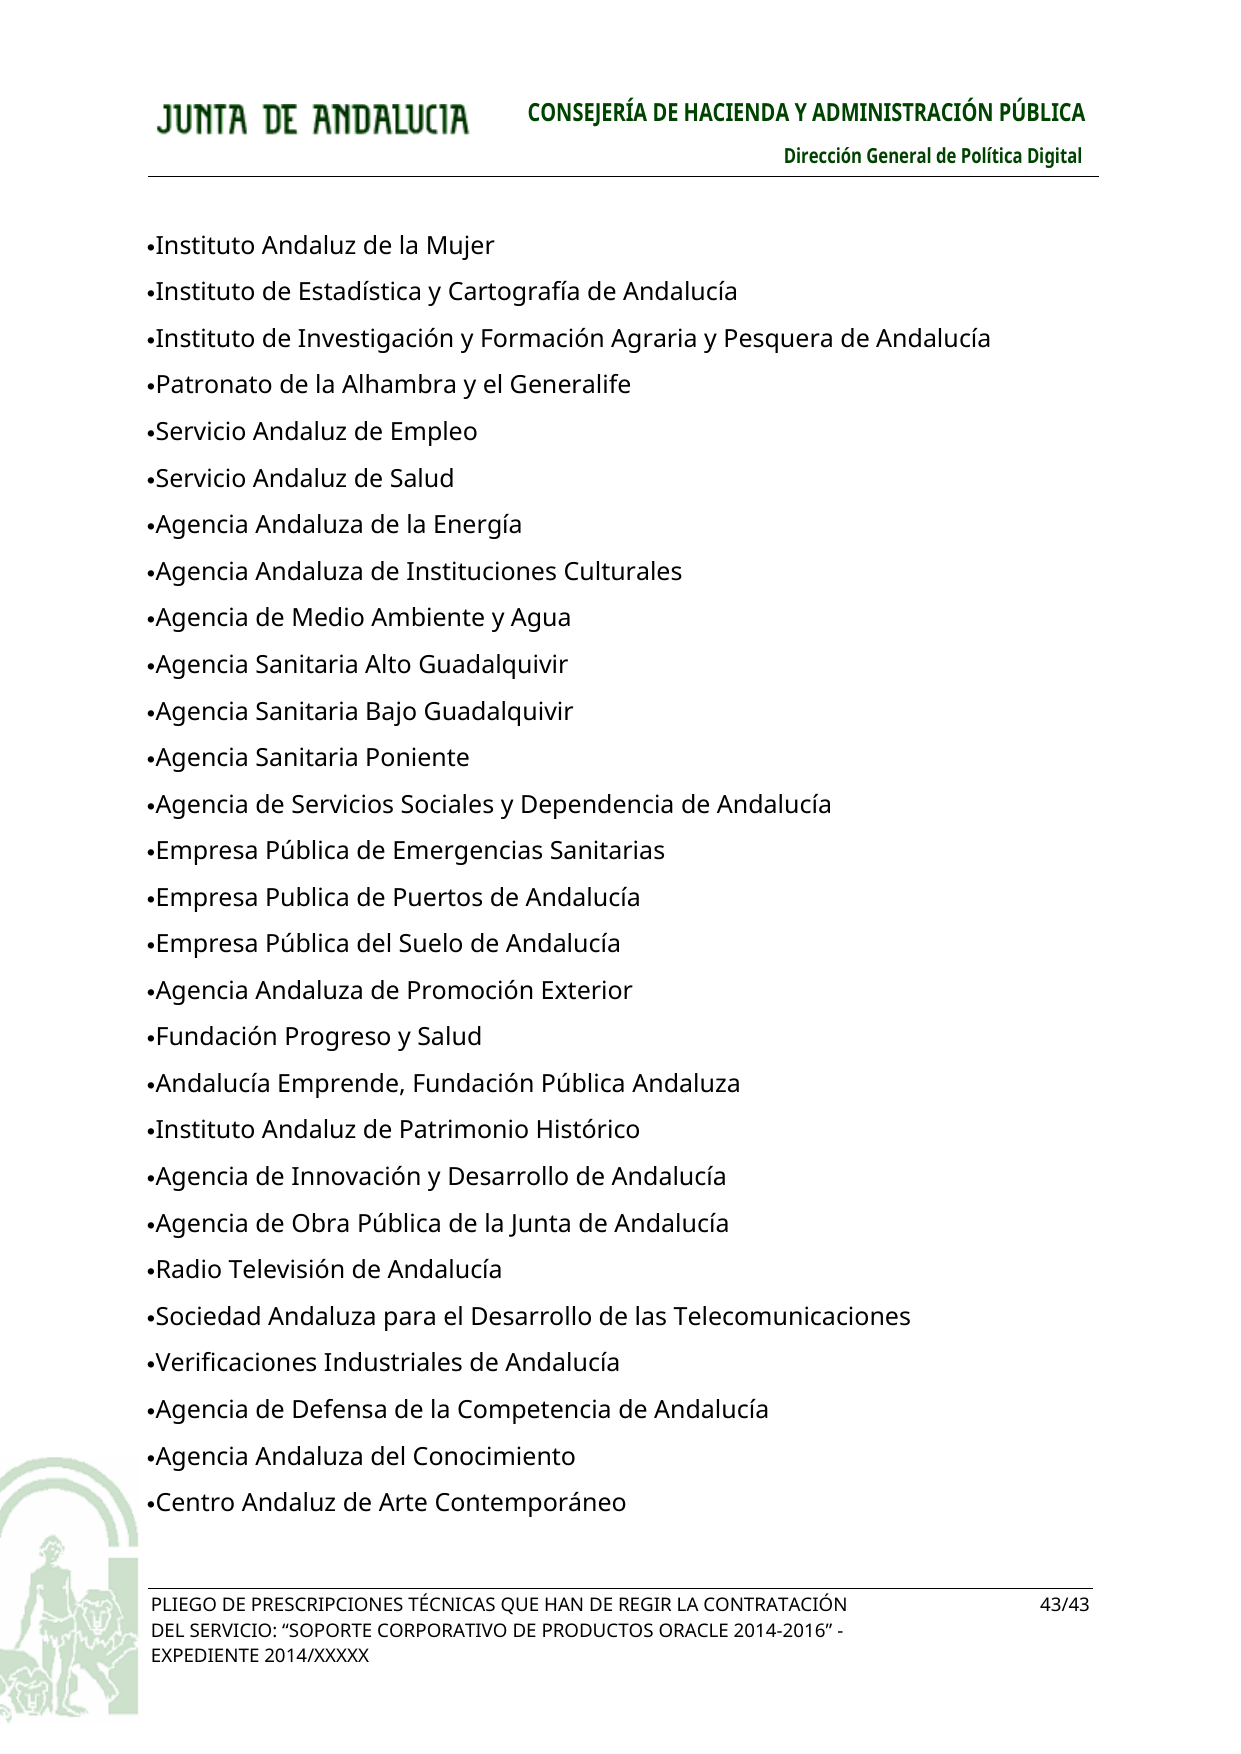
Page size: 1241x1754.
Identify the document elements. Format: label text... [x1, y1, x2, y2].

list Agencia de Defensa de la Competencia de Andalucía [148, 1392, 1093, 1426]
list Sociedad Andaluza para el Desarrollo de las Telecomunicaciones [148, 1298, 1093, 1332]
list Empresa Pública del Suelo de Andalucía [148, 926, 1093, 960]
list Agencia de Innovación y Desarrollo de Andalucía [148, 1159, 1093, 1193]
list Verificaciones Industriales de Andalucía [148, 1345, 1093, 1379]
list Agencia de Obra Pública de la Junta de Andalucía [148, 1205, 1093, 1239]
list Agencia Andaluza de la Energía [148, 507, 1093, 541]
list Centro Andaluz de Arte Contemporáneo [148, 1485, 1093, 1519]
list Instituto de Investigación y Formación Agraria y Pesquera de Andalucía [148, 321, 1093, 355]
list Agencia Andaluza del Conocimiento [148, 1438, 1093, 1472]
list Agencia de Medio Ambiente y Agua [148, 600, 1093, 634]
list Instituto de Estadística y Cartografía de Andalucía [148, 274, 1093, 308]
list Empresa Publica de Puertos de Andalucía [148, 879, 1093, 913]
picture [0, 1457, 141, 1725]
list Agencia Andaluza de Promoción Exterior [148, 972, 1093, 1007]
list Fundación Progreso y Salud [148, 1019, 1093, 1053]
list Andalucía Emprende, Fundación Pública Andaluza [148, 1066, 1093, 1100]
list Agencia Sanitaria Poniente [148, 740, 1093, 774]
list Radio Televisión de Andalucía [148, 1252, 1093, 1286]
picture [156, 104, 471, 136]
list Instituto Andaluz de la Mujer [148, 227, 1093, 262]
list Agencia Sanitaria Alto Guadalquivir [148, 647, 1093, 681]
list Agencia de Servicios Sociales y Dependencia de Andalucía [148, 786, 1093, 820]
list Empresa Pública de Emergencias Sanitarias [148, 833, 1093, 867]
list Servicio Andaluz de Empleo [148, 414, 1093, 448]
list Agencia Andaluza de Instituciones Culturales [148, 553, 1093, 587]
list Agencia Sanitaria Bajo Guadalquivir [148, 693, 1093, 727]
list Servicio Andaluz de Salud [148, 460, 1093, 494]
list Patronato de la Alhambra y el Generalife [148, 367, 1093, 401]
list Instituto Andaluz de Patrimonio Histórico [148, 1112, 1093, 1146]
